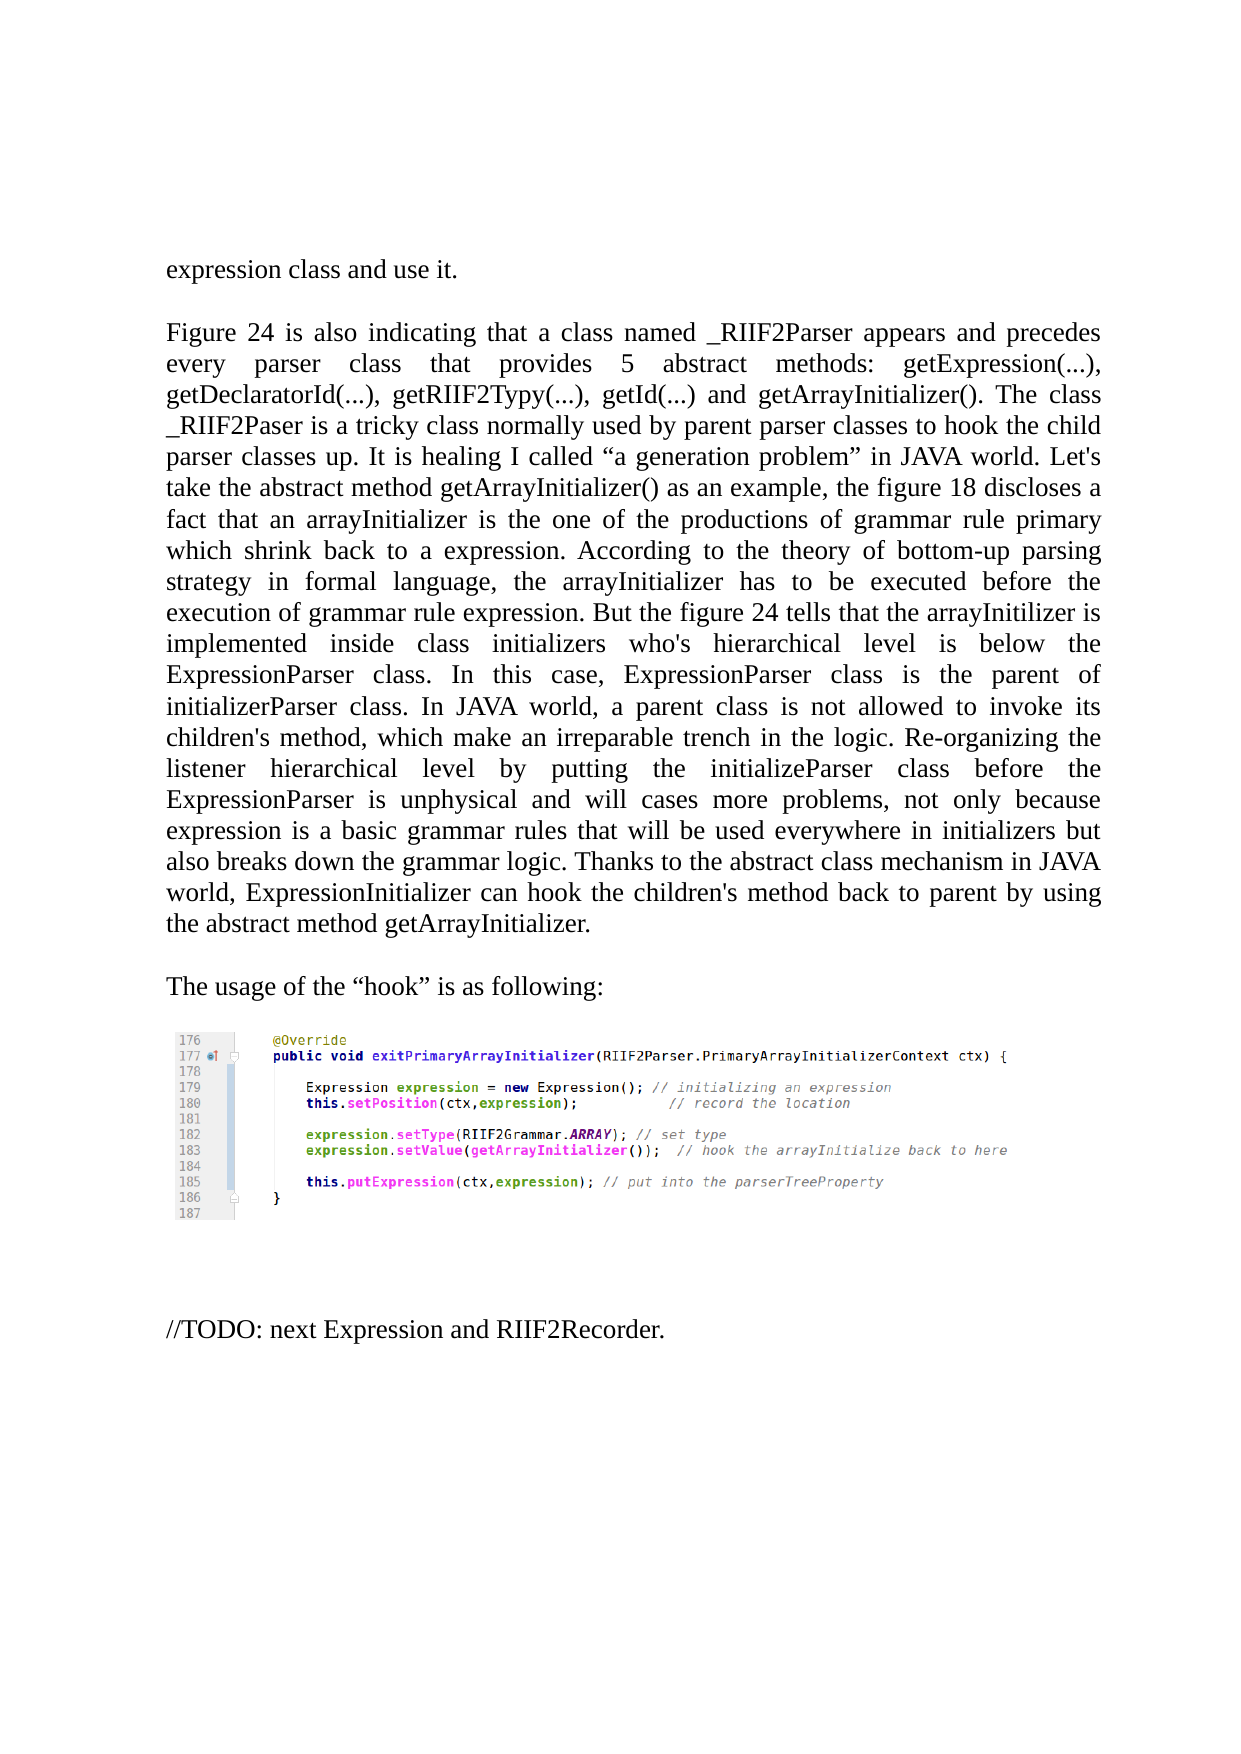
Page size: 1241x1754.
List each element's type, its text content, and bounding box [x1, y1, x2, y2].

text //TODO: next Expression and RIIF2Recorder. [166, 1313, 1103, 1344]
text expression class and use it. [166, 253, 1103, 285]
text Figure 24 is also indicating that a class named _RIIF2Parser appears and precedes every parser class that provides 5 abstract methods: getExpression(...), getDeclaratorId(...), getRIIF2Typy(...), getId(...) and getArrayInitializer(). The class _RIIF2Paser is a tricky class normally used by parent parser classes to hook the child parser classes up. It is healing I called “a generation problem” in JAVA world. Let's take the abstract method getArrayInitializer() as an example, the figure 18 discloses a fact that an arrayInitializer is the one of the productions of grammar rule primary which shrink back to a expression. According to the theory of bottom-up parsing strategy in formal language, the arrayInitializer has to be executed before the execution of grammar rule expression. But the figure 24 tells that the arrayInitilizer is implemented inside class initializers who's hierarchical level is below the ExpressionParser class. In this case, ExpressionParser class is the parent of initializerParser class. In JAVA world, a parent class is not allowed to invoke its children's method, which make an irreparable trench in the logic. Re-organizing the listener hierarchical level by putting the initializeParser class before the ExpressionParser is unphysical and will cases more problems, not only because expression is a basic grammar rules that will be used everywhere in initializers but also breaks down the grammar logic. Thanks to the abstract class mechanism in JAVA world, ExpressionInitializer can hook the children's method back to parent by using the abstract method getArrayInitializer. [166, 316, 1103, 939]
text The usage of the “hook” is as following: [166, 970, 1103, 1001]
picture [175, 1032, 1112, 1220]
